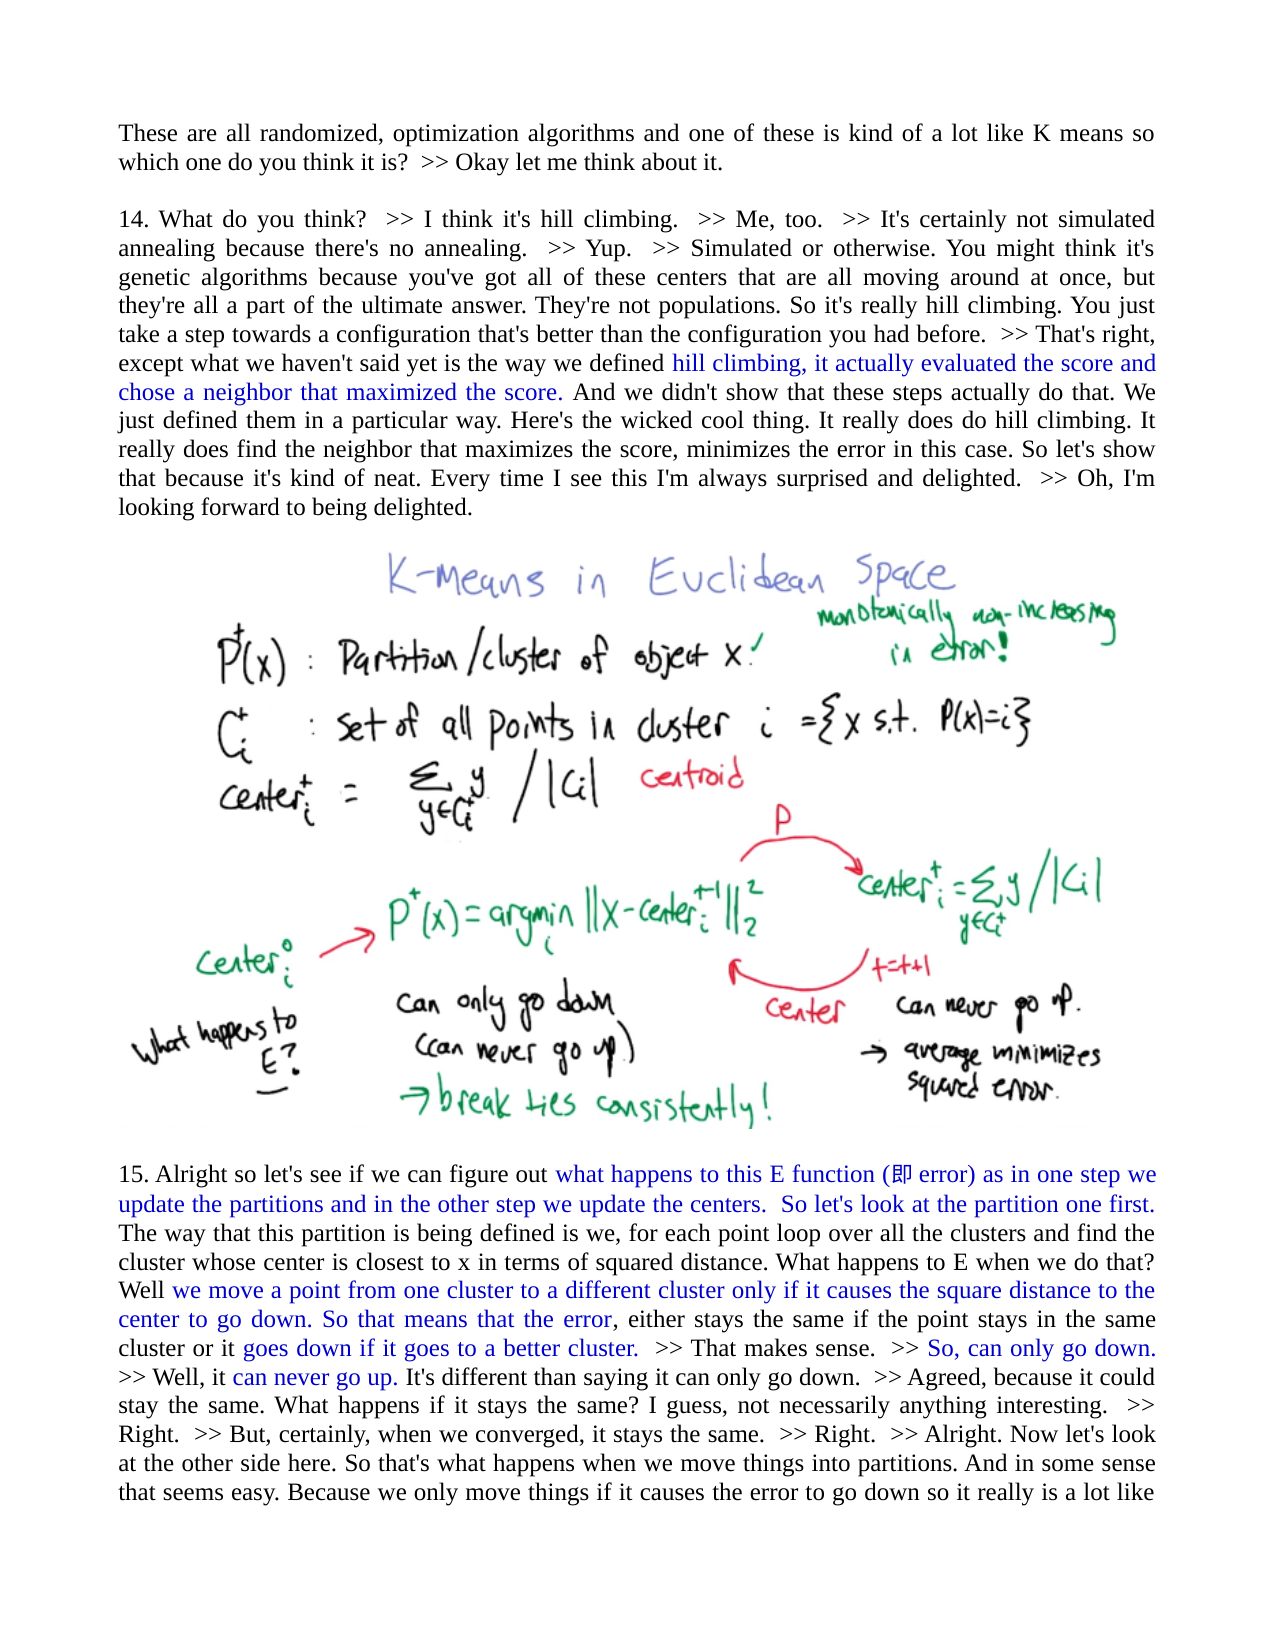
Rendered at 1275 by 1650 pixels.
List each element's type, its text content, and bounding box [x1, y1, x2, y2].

text 15. Alright so let's see if we can figure out what happens to this E function (即error) as in one step we update the partitions and in the other step we update the centers. So let's look at the partition one first. The way that this partition is being defined is we, for each point loop over all the clusters and find the cluster whose center is closest to x in terms of squared distance. What happens to E when we do that? Well we move a point from one cluster to a different cluster only if it causes the square distance to the center to go down. So that means that the error, either stays the same if the point stays in the same cluster or it goes down if it goes to a better cluster. >> That makes sense. >> So, can only go down. >> Well, it can never go up. It's different than saying it can only go down. >> Agreed, because it could stay the same. What happens if it stays the same? I guess, not necessarily anything interesting. >> Right. >> But, certainly, when we converged, it stays the same. >> Right. >> Alright. Now let's look at the other side here. So that's what happens when we move things into partitions. And in some sense that seems easy. Because we only move things if it causes the error to go down so it really is a lot like [118, 1157, 1157, 1505]
picture [118, 549, 1157, 1129]
text These are all randomized, optimization algorithms and one of these is kind of a lot like K means so which one do you think it is? >> Okay let me think about it. [118, 118, 1157, 176]
text 14. What do you think? >> I think it's hill climbing. >> Me, too. >> It's certainly not simulated annealing because there's no annealing. >> Yup. >> Simulated or otherwise. You might think it's genetic algorithms because you've got all of these centers that are all moving around at once, but they're all a part of the ultimate answer. They're not populations. So it's really hill climbing. You just take a step towards a configuration that's better than the configuration you had before. >> That's right, except what we haven't said yet is the way we defined hill climbing, it actually evaluated the score and chose a neighbor that maximized the score. And we didn't show that these steps actually do that. We just defined them in a particular way. Here's the wicked cool thing. It really does do hill climbing. It really does find the neighbor that maximizes the score, minimizes the error in this case. So let's show that because it's kind of neat. Every time I see this I'm always surprised and delighted. >> Oh, I'm looking forward to being delighted. [118, 204, 1157, 521]
